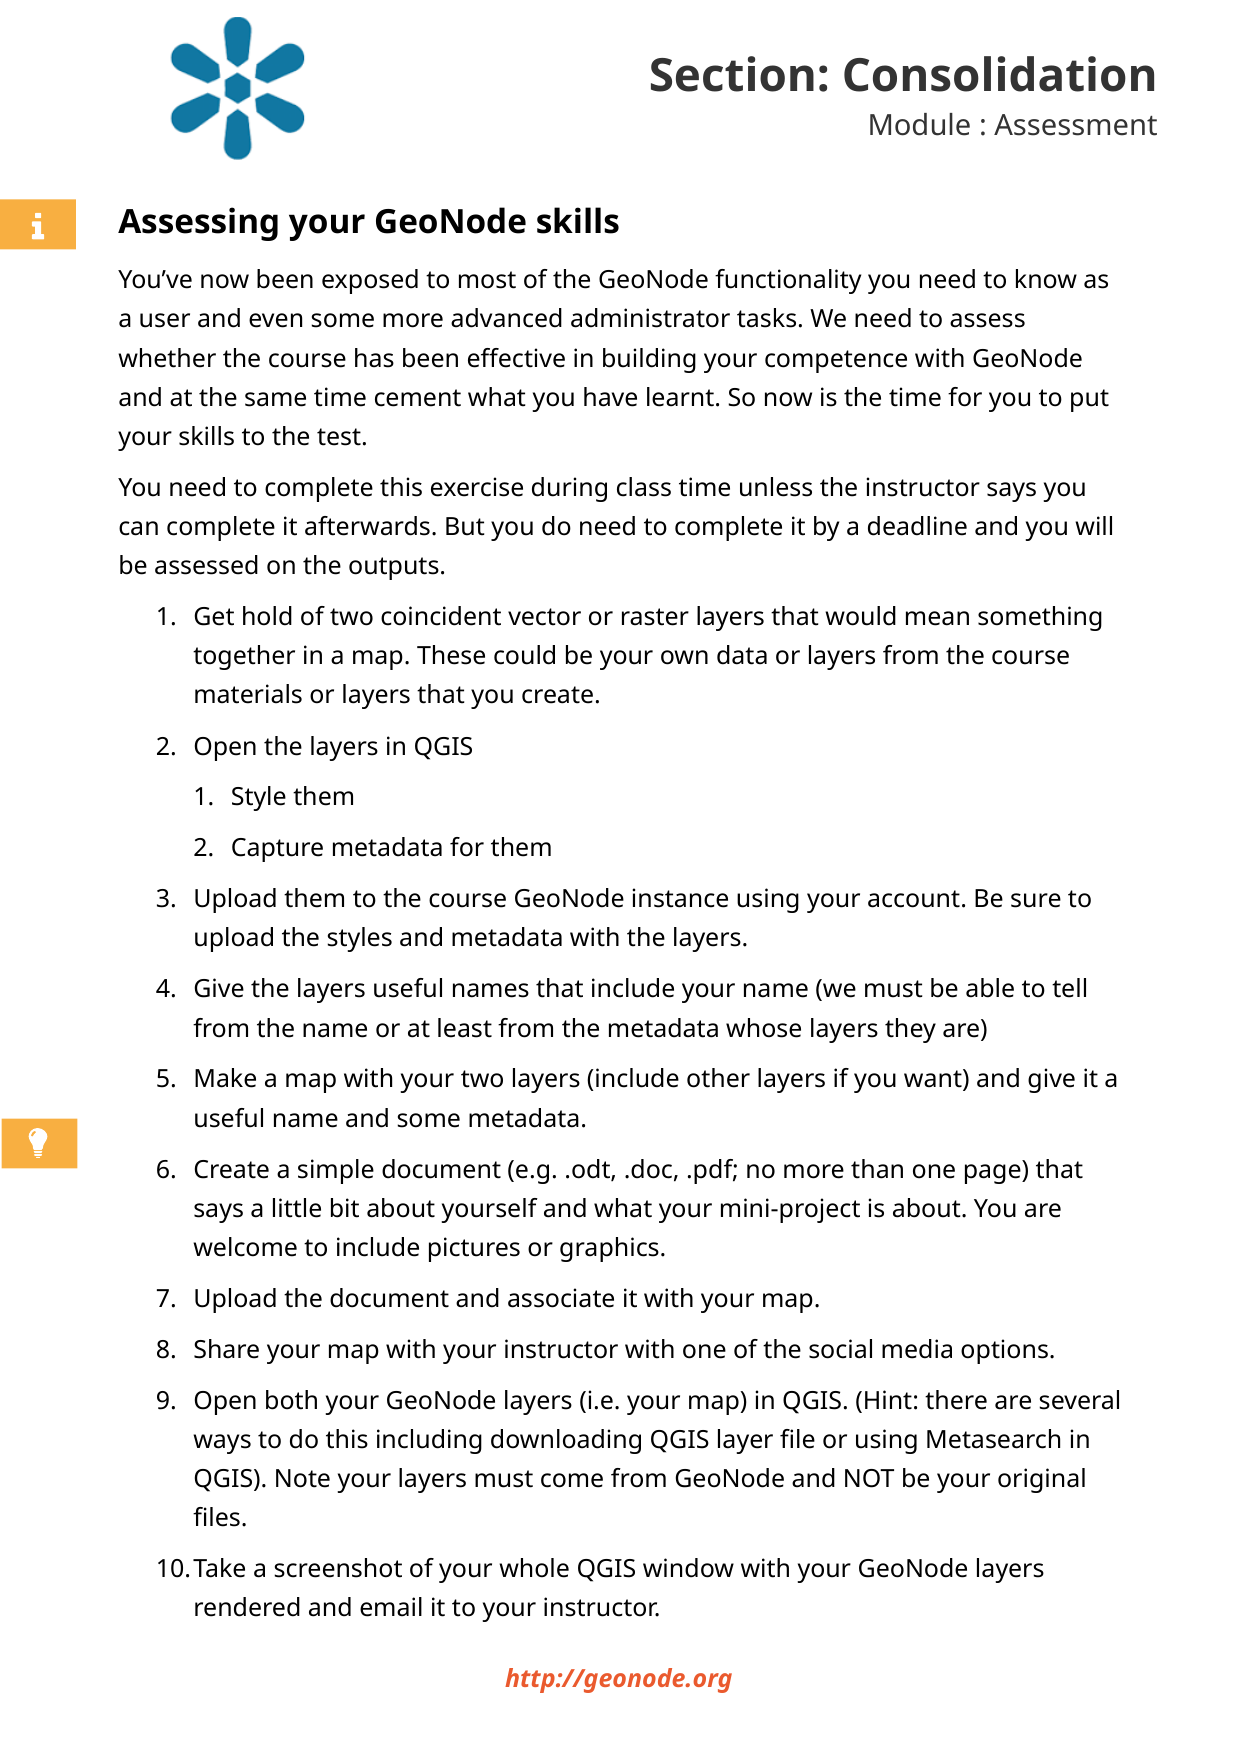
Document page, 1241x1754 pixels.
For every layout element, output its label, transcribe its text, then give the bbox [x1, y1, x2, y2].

list Capture metadata for them [193, 830, 1122, 864]
subtitle Assessing your GeoNode skills [118, 198, 1122, 243]
list Share your map with your instructor with one of the social media options. [156, 1331, 1122, 1366]
list Open the layers in QGIS [156, 728, 1122, 762]
list Make a map with your two layers (include other layers if you want) and give it a useful name and some metadata. [156, 1061, 1122, 1134]
list Take a screenshot of your whole QGIS window with your GeoNode layers rendered and email it to your instructor. [156, 1551, 1122, 1624]
list Create a simple document (e.g. .odt, .doc, .pdf; no more than one page) that says a little bit about yourself and what your mini-project is about. You are welcome to include pictures or graphics. [156, 1151, 1122, 1264]
list Open both your GeoNode layers (i.e. your map) in QGIS. (Hint: there are several ways to do this including downloading QGIS layer file or using Metasearch in QGIS). Note your layers must come from GeoNode and NOT be your original files. [156, 1382, 1122, 1534]
picture [166, 17, 309, 160]
list Style them [193, 779, 1122, 813]
text You need to complete this exercise during class time unless the instructor says you can complete it afterwards. But you do need to complete it by a deadline and you will be assessed on the outputs. [118, 469, 1122, 582]
list Upload them to the course GeoNode instance using your account. Be sure to upload the styles and metadata with the layers. [156, 881, 1122, 954]
text You’ve now been exposed to most of the GeoNode functionality you need to know as a user and even some more advanced administrator tasks. We need to assess whether the course has been effective in building your competence with GeoNode and at the same time cement what you have learnt. So now is the time for you to put your skills to the test. [118, 262, 1122, 453]
list Upload the document and associate it with your map. [156, 1281, 1122, 1314]
list Give the layers useful names that include your name (we must be able to tell from the name or at least from the metadata whose layers they are) [156, 971, 1122, 1044]
list Get hold of two coincident vector or raster layers that would mean something together in a map. These could be your own data or layers from the course materials or layers that you create. [156, 599, 1122, 711]
